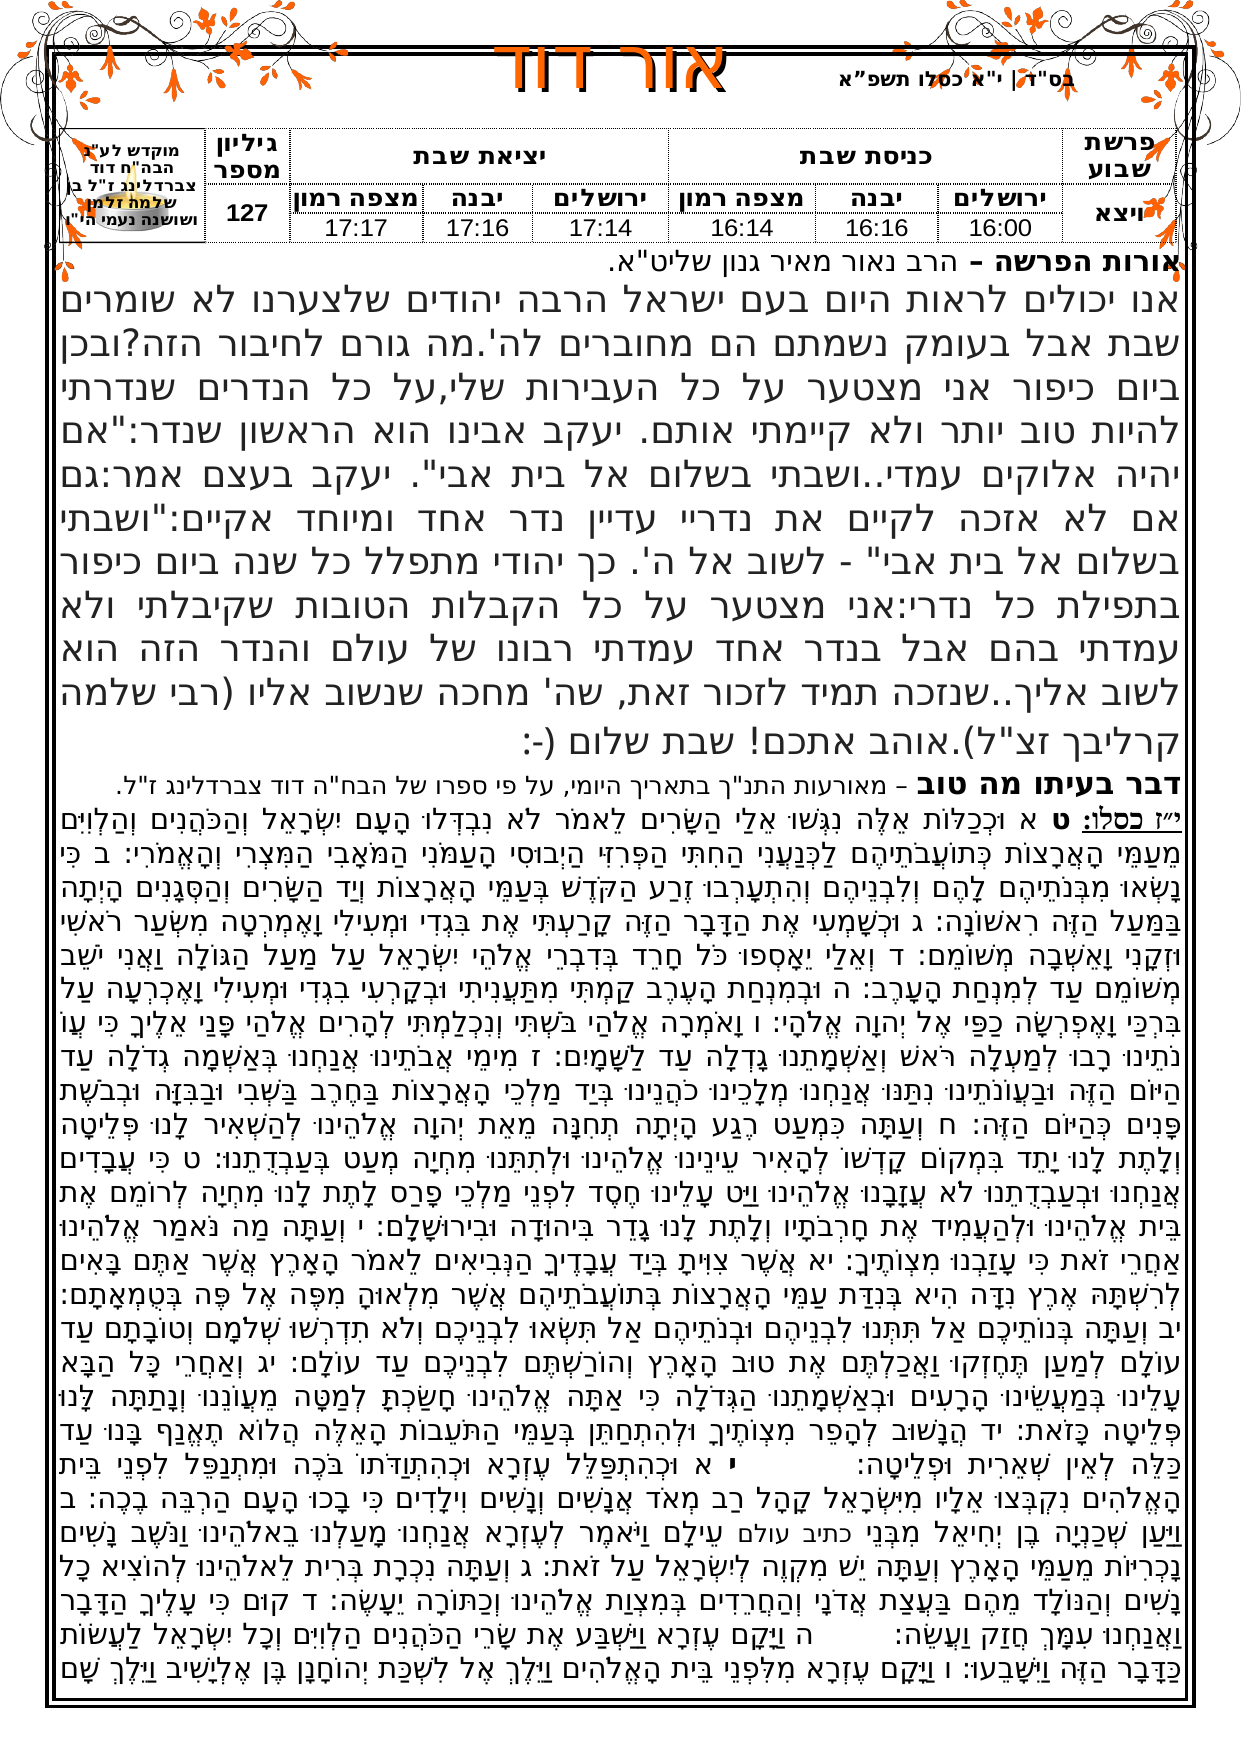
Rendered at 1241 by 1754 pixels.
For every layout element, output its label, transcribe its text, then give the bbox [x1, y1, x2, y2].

picture [892, 49, 1192, 282]
text אנו יכולים לראות היום בעם ישראל הרבה יהודים שלצערנו לא שומרים שבת אבל בעומק נשמתם הם מחוברים לה'.מה גורם לחיבור הזה?ובכן ביום כיפור אני מצטער על כל העבירות שלי,על כל הנדרים שנדרתי להיות טוב יותר ולא קיימתי אותם. יעקב אבינו הוא הראשון שנדר:"אם יהיה אלוקים עמדי..ושבתי בשלום אל בית אבי". יעקב בעצם אמר:גם אם לא אזכה לקיים את נדריי עדיין נדר אחד ומיוחד אקיים:"ושבתי בשלום אל בית אבי" - לשוב אל ה'. כך יהודי מתפלל כל שנה ביום כיפור בתפילת כל נדרי:אני מצטער על כל הקבלות הטובות שקיבלתי ולא עמדתי בהם אבל בנדר אחד עמדתי רבונו של עולם והנדר הזה הוא לשוב אליך..שנזכה תמיד לזכור זאת, שה' מחכה שנשוב אליו (רבי שלמה קרליבך זצ"ל).אוהב אתכם! שבת שלום ‎:-)‎‎ [59, 278, 1182, 765]
list דבר בעיתו מה טוב – מאורעות התנ"ך בתאריך היומי, על פי ספרו של הבח"ה דוד צברדלינג ז"ל. [59, 765, 1182, 802]
picture [0, 0, 349, 282]
list י״ז כסלו: ט א וּכְכַלּוֹת אֵלֶּה נִגְּשׁוּ אֵלַי הַשָּׂרִים לֵאמֹר לֹא נִבְדְּלוּ הָעָם יִשְׂרָאֵל וְהַכֹּהֲנִים וְהַלְוִיִּם מֵעַמֵּי הָאֲרָצוֹת כְּתוֹעֲבֹתֵיהֶם לַכְּנַעֲנִי הַחִתִּי הַפְּרִזִּי הַיְבוּסִי הָעַמֹּנִי הַמֹּאָבִי הַמִּצְרִי וְהָאֱמֹרִי: ב כִּי נָשְׂאוּ מִבְּנֹתֵיהֶם לָהֶם וְלִבְנֵיהֶם וְהִתְעָרְבוּ זֶרַע הַקֹּדֶשׁ בְּעַמֵּי הָאֲרָצוֹת וְיַד הַשָּׂרִים וְהַסְּגָנִים הָיְתָה בַּמַּעַל הַזֶּה רִאשׁוֹנָה: ג וּכְשָׁמְעִי אֶת הַדָּבָר הַזֶּה קָרַעְתִּי אֶת בִּגְדִי וּמְעִילִי וָאֶמְרְטָה מִשְּׂעַר רֹאשִׁי וּזְקָנִי וָאֵשְׁבָה מְשׁוֹמֵם: ד וְאֵלַי יֵאָסְפוּ כֹּל חָרֵד בְּדִבְרֵי אֱלֹהֵי יִשְׂרָאֵל עַל מַעַל הַגּוֹלָה וַאֲנִי יֹשֵׁב מְשׁוֹמֵם עַד לְמִנְחַת הָעָרֶב: ה וּבְמִנְחַת הָעֶרֶב קַמְתִּי מִתַּעֲנִיתִי וּבְקָרְעִי בִגְדִי וּמְעִילִי וָאֶכְרְעָה עַל בִּרְכַּי וָאֶפְרְשָׂה כַפַּי אֶל יְהוָה אֱלֹהָי: ו וָאֹמְרָה אֱלֹהַי בֹּשְׁתִּי וְנִכְלַמְתִּי לְהָרִים אֱלֹהַי פָּנַי אֵלֶיךָ כִּי עֲו‍ֹנֹתֵינוּ רָבוּ לְמַעְלָה רֹּאשׁ וְאַשְׁמָתֵנוּ גָדְלָה עַד לַשָּׁמָיִם: ז מִימֵי אֲבֹתֵינוּ אֲנַחְנוּ בְּאַשְׁמָה גְדֹלָה עַד הַיּוֹם הַזֶּה וּבַעֲו‍ֹנֹתֵינוּ נִתַּנּוּ אֲנַחְנוּ מְלָכֵינוּ כֹהֲנֵינוּ בְּיַד מַלְכֵי הָאֲרָצוֹת בַּחֶרֶב בַּשְּׁבִי וּבַבִּזָּה וּבְבֹשֶׁת פָּנִים כְּהַיּוֹם הַזֶּה: ח וְעַתָּה כִּמְעַט רֶגַע הָיְתָה תְחִנָּה מֵאֵת יְהוָה אֱלֹהֵינוּ לְהַשְׁאִיר לָנוּ פְּלֵיטָה וְלָתֶת לָנוּ יָתֵד בִּמְקוֹם קָדְשׁוֹ לְהָאִיר עֵינֵינוּ אֱלֹהֵינוּ וּלְתִתֵּנוּ מִחְיָה מְעַט בְּעַבְדֻתֵנוּ: ט כִּי עֲבָדִים אֲנַחְנוּ וּבְעַבְדֻתֵנוּ לֹא עֲזָבָנוּ אֱלֹהֵינוּ וַיַּט עָלֵינוּ חֶסֶד לִפְנֵי מַלְכֵי פָרַס לָתֶת לָנוּ מִחְיָה לְרוֹמֵם אֶת בֵּית אֱלֹהֵינוּ וּלְהַעֲמִיד אֶת חָרְבֹתָיו וְלָתֶת לָנוּ גָדֵר בִּיהוּדָה וּבִירוּשָׁלָ‍ִם: י וְעַתָּה מַה נֹּאמַר אֱלֹהֵינוּ אַחֲרֵי זֹאת כִּי עָזַבְנוּ מִצְו‍ֹתֶיךָ: יא אֲשֶׁר צִוִּיתָ בְּיַד עֲבָדֶיךָ הַנְּבִיאִים לֵאמֹר הָאָרֶץ אֲשֶׁר אַתֶּם בָּאִים לְרִשְׁתָּהּ אֶרֶץ נִדָּה הִיא בְּנִדַּת עַמֵּי הָאֲרָצוֹת בְּתוֹעֲבֹתֵיהֶם אֲשֶׁר מִלְאוּהָ מִפֶּה אֶל פֶּה בְּטֻמְאָתָם: יב וְעַתָּה בְּנוֹתֵיכֶם אַל תִּתְּנוּ לִבְנֵיהֶם וּבְנֹתֵיהֶם אַל תִּשְׂאוּ לִבְנֵיכֶם וְלֹא תִדְרְשׁוּ שְׁלֹמָם וְטוֹבָתָם עַד עוֹלָם לְמַעַן תֶּחֶזְקוּ וַאֲכַלְתֶּם אֶת טוּב הָאָרֶץ וְהוֹרַשְׁתֶּם לִבְנֵיכֶם עַד עוֹלָם: יג וְאַחֲרֵי כָּל הַבָּא עָלֵינוּ בְּמַעֲשֵׂינוּ הָרָעִים וּבְאַשְׁמָתֵנוּ הַגְּדֹלָה כִּי אַתָּה אֱלֹהֵינוּ חָשַׂכְתָּ לְמַטָּה מֵעֲו‍ֹנֵנוּ וְנָתַתָּה לָּנוּ פְּלֵיטָה כָּזֹאת: יד הֲנָשׁוּב לְהָפֵר מִצְו‍ֹתֶיךָ וּלְהִתְחַתֵּן בְּעַמֵּי הַתֹּעֵבוֹת הָאֵלֶּה הֲלוֹא תֶאֱנַף בָּנוּ עַד כַּלֵּה לְאֵין שְׁאֵרִית וּפְלֵיטָה: י א וּכְהִתְפַּלֵּל עֶזְרָא וּכְהִתְוַדֹּתוֹ בֹּכֶה וּמִתְנַפֵּל לִפְנֵי בֵּית הָאֱלֹהִים נִקְבְּצוּ אֵלָיו מִיִּשְׂרָאֵל קָהָל רַב מְאֹד אֲנָשִׁים וְנָשִׁים וִילָדִים כִּי בָכוּ הָעָם הַרְבֵּה בֶכֶה: ב וַיַּעַן שְׁכַנְיָה בֶן יְחִיאֵל מִבְּנֵי כתיב עולם עֵילָם וַיֹּאמֶר לְעֶזְרָא אֲנַחְנוּ מָעַלְנוּ בֵאלֹהֵינוּ וַנֹּשֶׁב נָשִׁים נָכְרִיּוֹת מֵעַמֵּי הָאָרֶץ וְעַתָּה יֵשׁ מִקְוֶה לְיִשְׂרָאֵל עַל זֹאת: ג וְעַתָּה נִכְרָת בְּרִית לֵאלֹהֵינוּ לְהוֹצִיא כָל נָשִׁים וְהַנּוֹלָד מֵהֶם בַּעֲצַת אֲדֹנָי וְהַחֲרֵדִים בְּמִצְוַת אֱלֹהֵינוּ וְכַתּוֹרָה יֵעָשֶׂה: ד קוּם כִּי עָלֶיךָ הַדָּבָר וַאֲנַחְנוּ עִמָּךְ חֲזַק וַעֲשֵׂה: ה וַיָּקָם עֶזְרָא וַיַּשְׁבַּע אֶת שָׂרֵי הַכֹּהֲנִים הַלְוִיִּם וְכָל יִשְׂרָאֵל לַעֲשׂוֹת כַּדָּבָר הַזֶּה וַיִּשָּׁבֵעוּ: ו וַיָּקָם עֶזְרָא מִלִּפְנֵי בֵּית הָאֱלֹהִים וַיֵּלֶךְ אֶל לִשְׁכַּת יְהוֹחָנָן בֶּן אֶלְיָשִׁיב וַיֵּלֶךְ שָׁם [59, 802, 1182, 1685]
text אורות הפרשה – הרב נאור מאיר גנון שליט"א. [349, 112, 892, 278]
picture [892, 56, 1185, 282]
picture [892, 0, 1241, 282]
